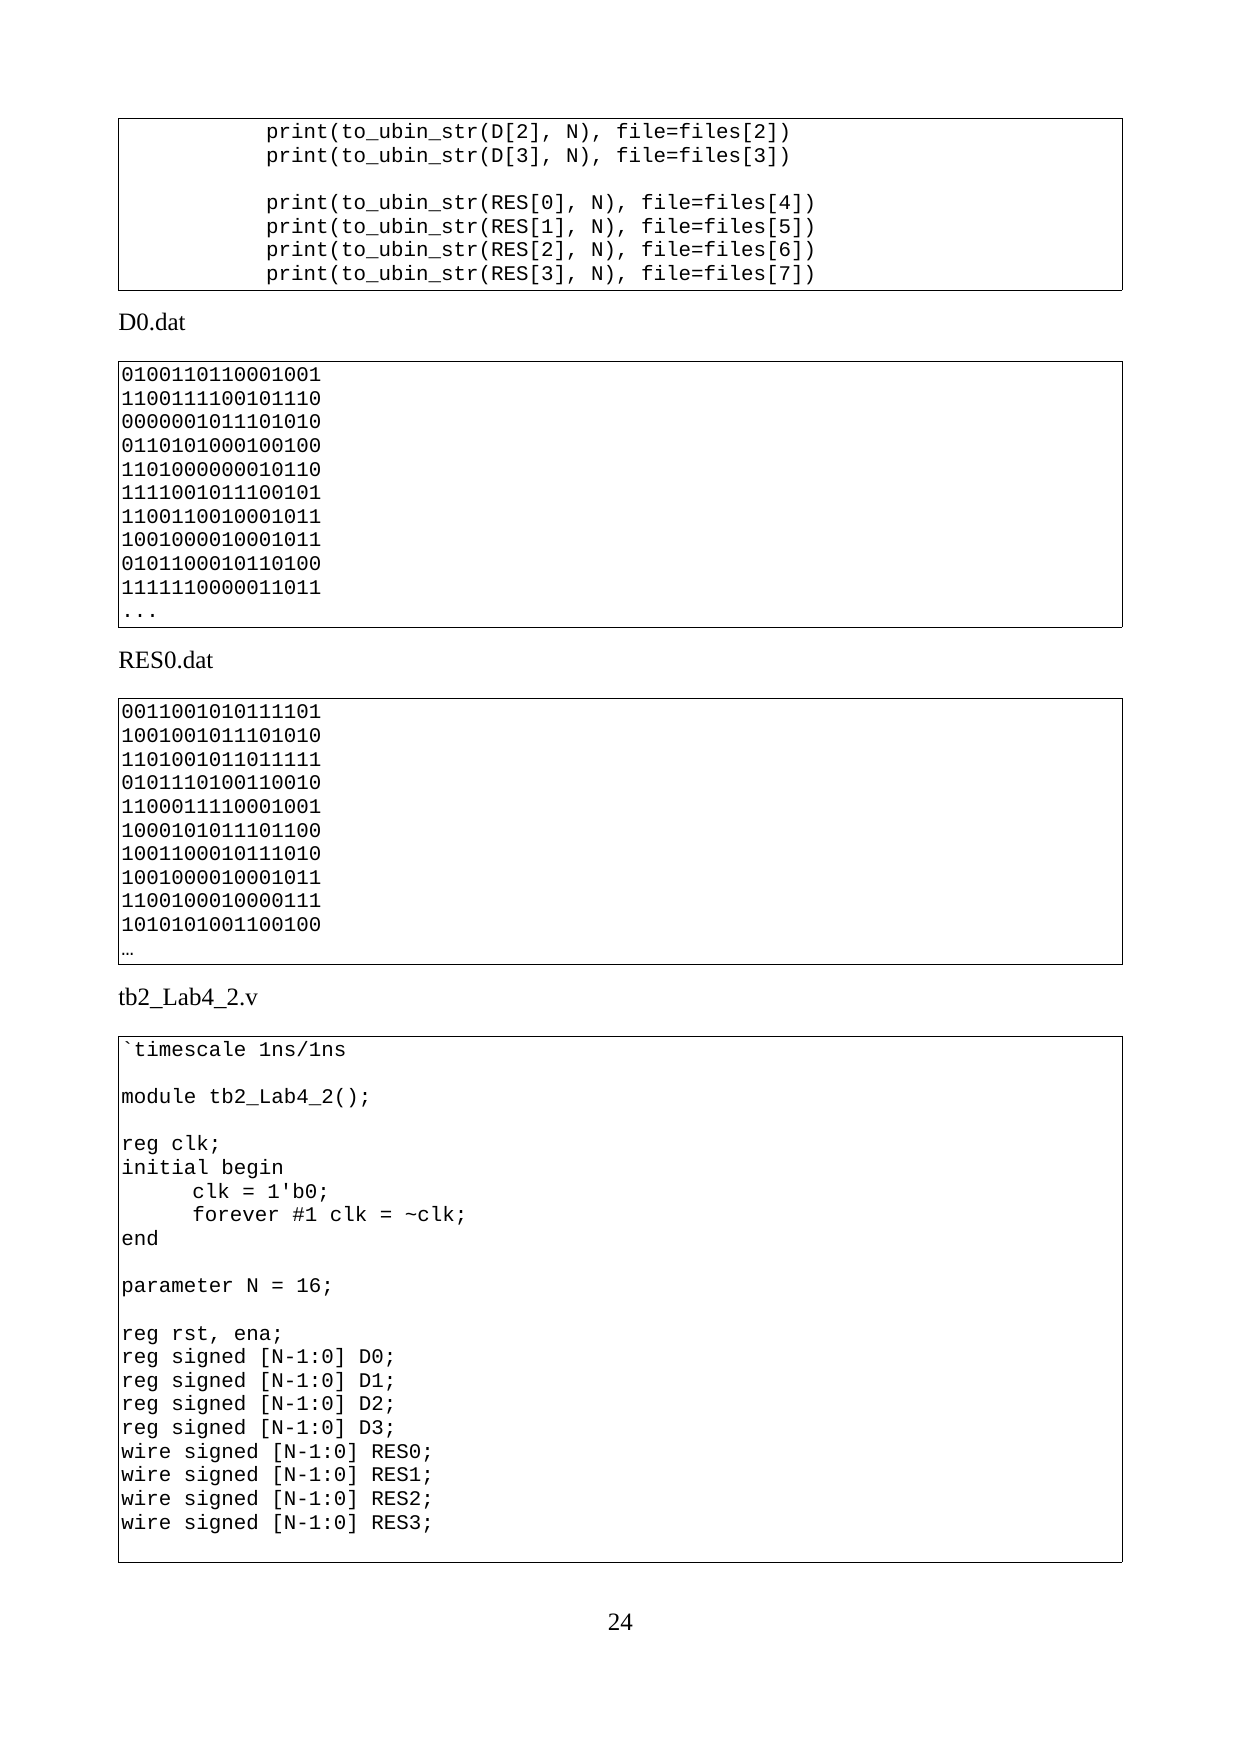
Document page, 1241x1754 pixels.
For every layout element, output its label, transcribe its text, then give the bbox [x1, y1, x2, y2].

list parameter N = 16; [119, 1272, 1122, 1299]
list 1010101001100100 [119, 911, 1122, 935]
list reg signed [N-1:0] D0; [119, 1343, 1122, 1367]
list wire signed [N-1:0] RES2; [119, 1485, 1122, 1509]
list module tb2_Lab4_2(); [119, 1083, 1122, 1110]
list 1111110000011011 [119, 574, 1122, 597]
list clk = 1'b0; [119, 1178, 1122, 1201]
list 1100110010001011 [119, 503, 1122, 526]
list initial begin [119, 1154, 1122, 1178]
list 0101110100110010 [119, 769, 1122, 793]
list reg clk; [119, 1130, 1122, 1154]
list reg signed [N-1:0] D1; [119, 1367, 1122, 1390]
list end [119, 1225, 1122, 1252]
list 0101100010110100 [119, 550, 1122, 574]
text D0.dat [118, 307, 1122, 336]
list reg rst, ena; [119, 1319, 1122, 1343]
list 1111001011100101 [119, 479, 1122, 503]
list 1001001011101010 [119, 722, 1122, 746]
list wire signed [N-1:0] RES3; [119, 1509, 1122, 1535]
list print(to_ubin_str(D[2], N), file=files[2]) [119, 119, 1122, 142]
list wire signed [N-1:0] RES1; [119, 1461, 1122, 1485]
list `timescale 1ns/1ns [119, 1037, 1122, 1062]
list ... [119, 597, 1122, 627]
list 0000001011101010 [119, 408, 1122, 432]
list print(to_ubin_str(RES[2], N), file=files[6]) [119, 236, 1122, 260]
list 1001100010111010 [119, 840, 1122, 864]
list 0110101000100100 [119, 432, 1122, 456]
text tb2_Lab4_2.v [118, 982, 1122, 1011]
list 1100111100101110 [119, 384, 1122, 408]
list 1000101011101100 [119, 817, 1122, 840]
list print(to_ubin_str(RES[1], N), file=files[5]) [119, 213, 1122, 236]
list forever #1 clk = ~clk; [119, 1201, 1122, 1225]
list 1001000010001011 [119, 526, 1122, 550]
list 1101000000010110 [119, 456, 1122, 479]
list reg signed [N-1:0] D3; [119, 1414, 1122, 1438]
list reg signed [N-1:0] D2; [119, 1390, 1122, 1414]
list wire signed [N-1:0] RES0; [119, 1438, 1122, 1461]
list 1101001011011111 [119, 746, 1122, 769]
list 1100100010000111 [119, 887, 1122, 911]
list 0100110110001001 [119, 362, 1122, 384]
list print(to_ubin_str(D[3], N), file=files[3]) [119, 142, 1122, 168]
list 1100011110001001 [119, 793, 1122, 817]
list print(to_ubin_str(RES[3], N), file=files[7]) [119, 260, 1122, 290]
list print(to_ubin_str(RES[0], N), file=files[4]) [119, 189, 1122, 213]
list … [119, 935, 1122, 964]
text RES0.dat [118, 645, 1122, 673]
list 1001000010001011 [119, 864, 1122, 887]
list 0011001010111101 [119, 699, 1122, 722]
